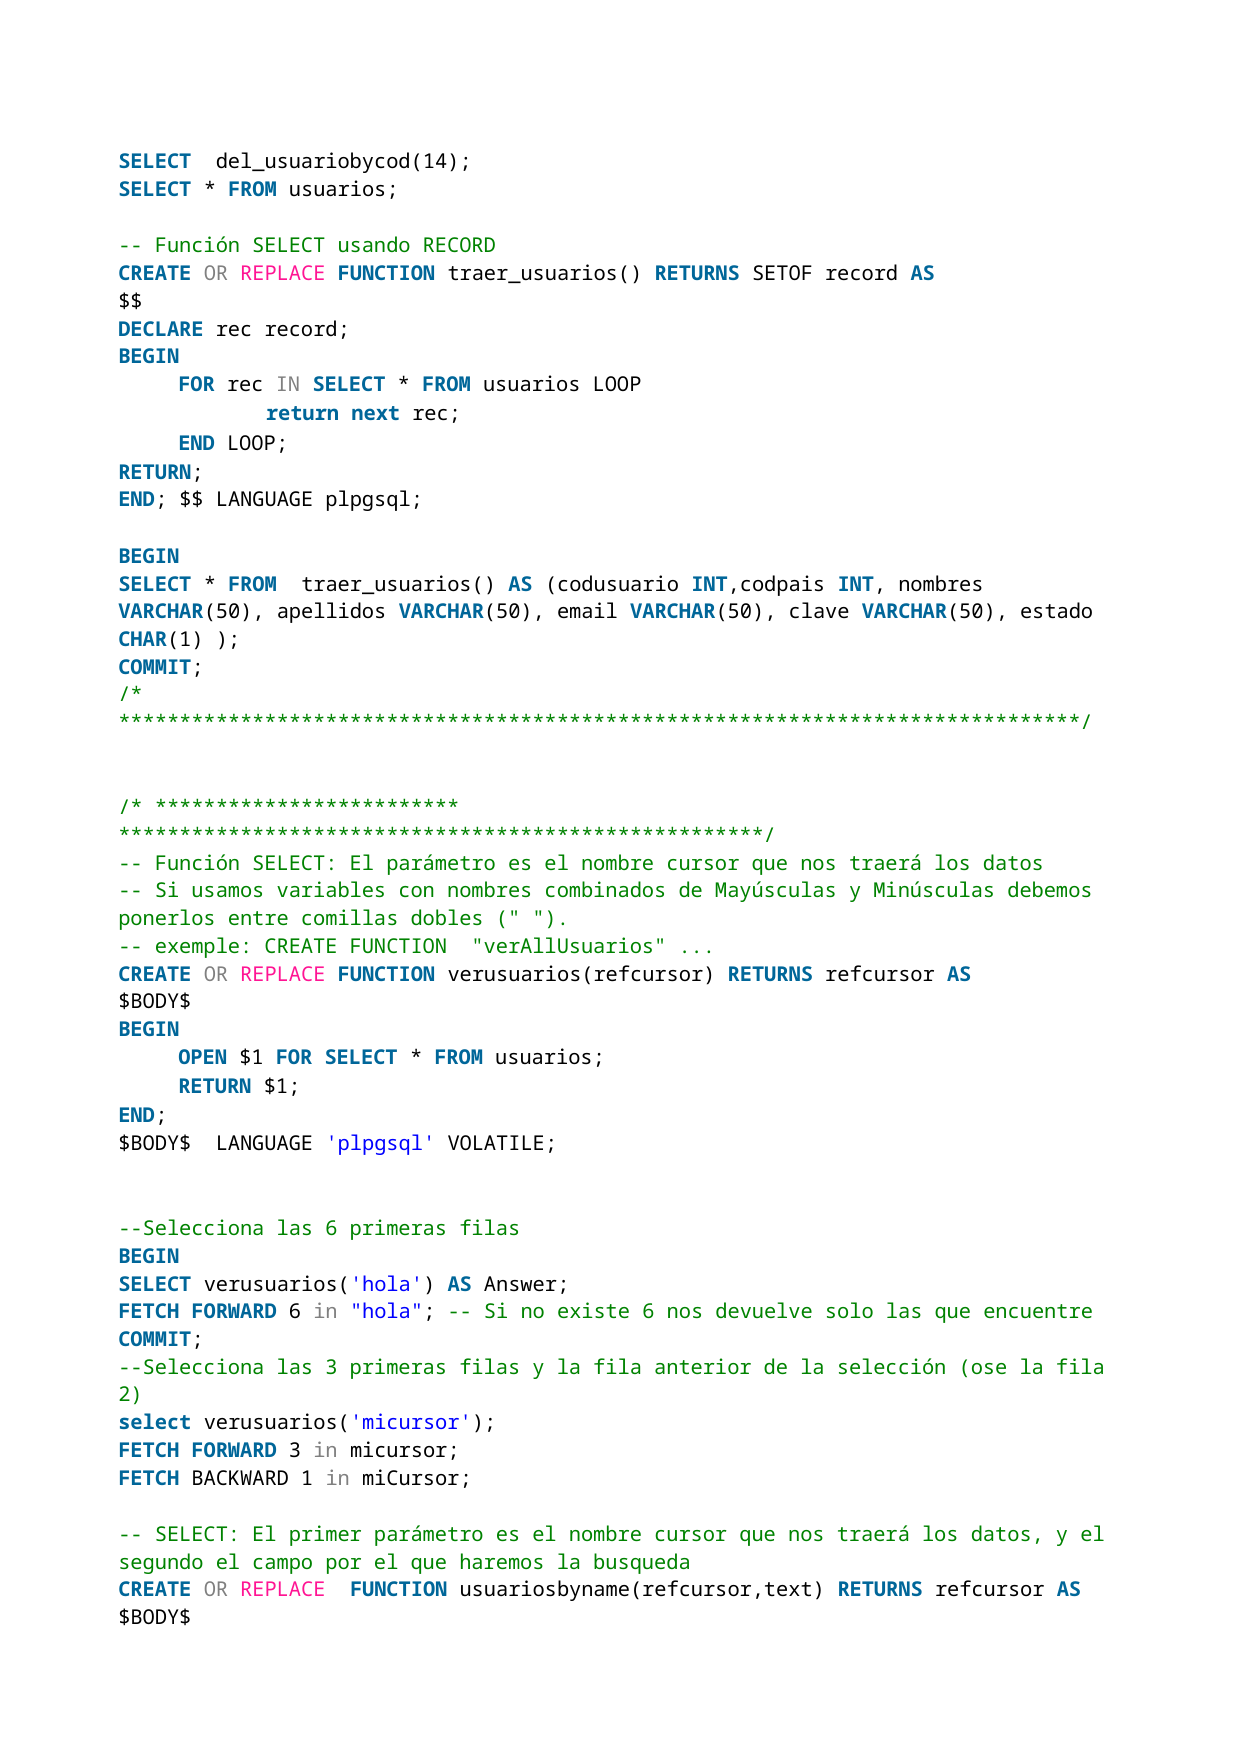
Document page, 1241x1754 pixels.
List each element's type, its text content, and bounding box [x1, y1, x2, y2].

text --Selecciona las 6 primeras filas [118, 1214, 1122, 1242]
text $$ [118, 286, 1122, 314]
text CREATE OR REPLACE FUNCTION verusuarios(refcursor) RETURNS refcursor AS [118, 959, 1122, 987]
text BEGIN [118, 342, 1122, 369]
text FETCH FORWARD 6 in "hola"; -- Si no existe 6 nos devuelve solo las que encuentre [118, 1297, 1122, 1325]
text BEGIN [118, 542, 1122, 569]
text DECLARE rec record; [118, 314, 1122, 342]
text END; $$ LANGUAGE plpgsql; [118, 485, 1122, 513]
text END; [118, 1101, 1122, 1129]
text RETURN; [118, 457, 1122, 485]
text COMMIT; [118, 652, 1122, 680]
text RETURN $1; [118, 1072, 1122, 1101]
text OPEN $1 FOR SELECT * FROM usuarios; [118, 1042, 1122, 1072]
text return next rec; [118, 399, 1122, 428]
text BEGIN [118, 1015, 1122, 1042]
text $BODY$ [118, 987, 1122, 1015]
text SELECT * FROM usuarios; [118, 174, 1122, 202]
text BEGIN [118, 1242, 1122, 1269]
text SELECT verusuarios('hola') AS Answer; [118, 1269, 1122, 1297]
text COMMIT; [118, 1325, 1122, 1352]
text CREATE OR REPLACE FUNCTION traer_usuarios() RETURNS SETOF record AS [118, 259, 1122, 286]
text select verusuarios('micursor'); [118, 1408, 1122, 1436]
text FETCH FORWARD 3 in micursor; [118, 1436, 1122, 1463]
text CREATE OR REPLACE FUNCTION usuariosbyname(refcursor,text) RETURNS refcursor AS [118, 1575, 1122, 1603]
text -- Función SELECT: El parámetro es el nombre cursor que nos traerá los datos [118, 848, 1122, 876]
text /* *******************************************************************************/ [118, 680, 1122, 736]
text -- exemple: CREATE FUNCTION "verAllUsuarios" ... [118, 932, 1122, 959]
text SELECT * FROM traer_usuarios() AS (codusuario INT,codpais INT, nombres VARCHAR(50), apellidos VARCHAR(50), email VARCHAR(50), clave VARCHAR(50), estado CHAR(1) ); [118, 569, 1122, 652]
text FOR rec IN SELECT * FROM usuarios LOOP [118, 369, 1122, 399]
text $BODY$ [118, 1603, 1122, 1631]
text /* ************************* *****************************************************/ [118, 793, 1122, 848]
text END LOOP; [118, 428, 1122, 457]
text FETCH BACKWARD 1 in miCursor; [118, 1463, 1122, 1491]
text $BODY$ LANGUAGE 'plpgsql' VOLATILE; [118, 1129, 1122, 1156]
text --Selecciona las 3 primeras filas y la fila anterior de la selección (ose la fila 2) [118, 1352, 1122, 1408]
text SELECT del_usuariobycod(14); [118, 147, 1122, 174]
text -- Función SELECT usando RECORD [118, 231, 1122, 259]
text -- SELECT: El primer parámetro es el nombre cursor que nos traerá los datos, y el segundo el campo por el que haremos la busqueda [118, 1520, 1122, 1575]
text -- Si usamos variables con nombres combinados de Mayúsculas y Minúsculas debemos ponerlos entre comillas dobles (" "). [118, 876, 1122, 932]
